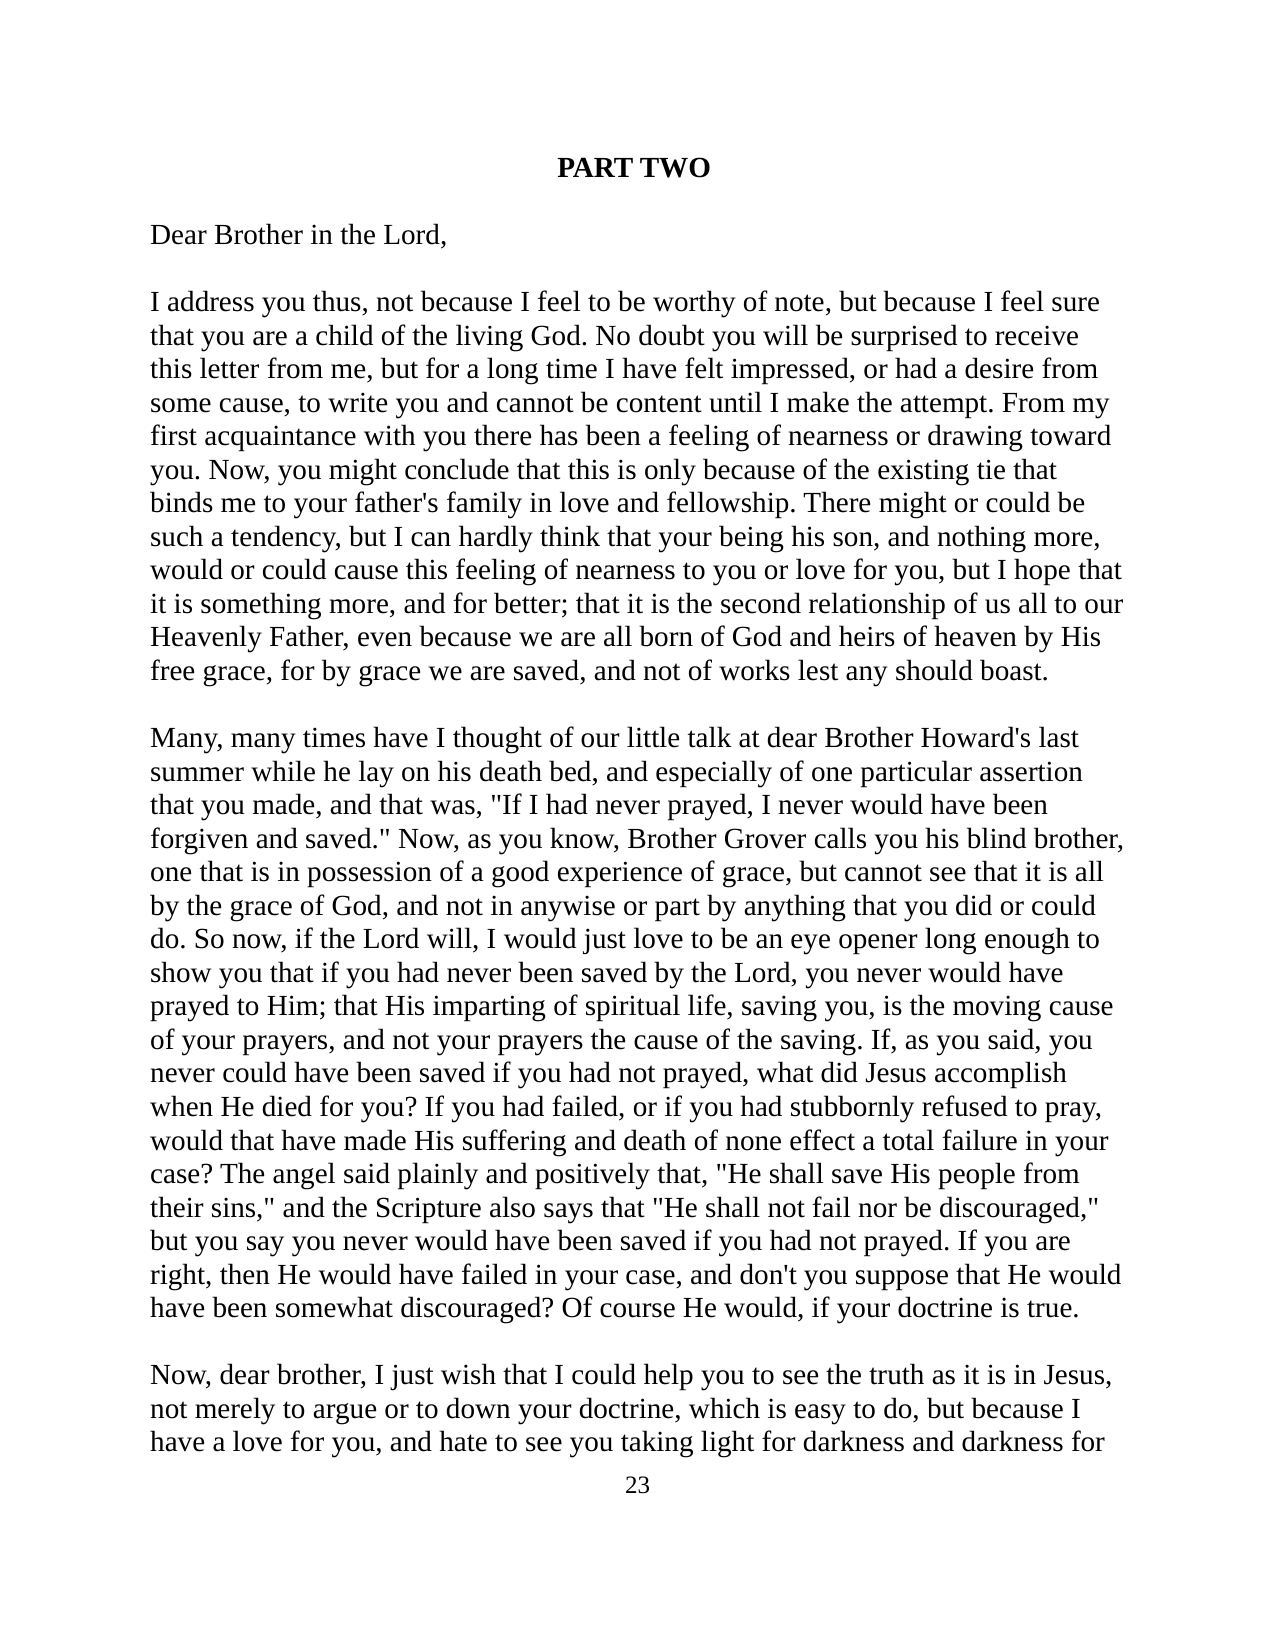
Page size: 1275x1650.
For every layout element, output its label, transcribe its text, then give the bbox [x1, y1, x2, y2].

text Dear Brother in the Lord, [150, 217, 1125, 251]
text Many, many times have I thought of our little talk at dear Brother Howard's last summer while he lay on his death bed, and especially of one particular assertion that you made, and that was, "If I had never prayed, I never would have been forgiven and saved." Now, as you know, Brother Grover calls you his blind brother, one that is in possession of a good experience of grace, but cannot see that it is all by the grace of God, and not in anywise or part by anything that you did or could do. So now, if the Lord will, I would just love to be an eye opener long enough to show you that if you had never been saved by the Lord, you never would have prayed to Him; that His imparting of spiritual life, saving you, is the moving cause of your prayers, and not your prayers the cause of the saving. If, as you said, you never could have been saved if you had not prayed, what did Jesus accomplish when He died for you? If you had failed, or if you had stubbornly refused to pray, would that have made His suffering and death of none effect a total failure in your case? The angel said plainly and positively that, "He shall save His people from their sins," and the Scripture also says that "He shall not fail nor be discouraged," but you say you never would have been saved if you had not prayed. If you are right, then He would have failed in your case, and don't you suppose that He would have been somewhat discouraged? Of course He would, if your doctrine is true. [150, 720, 1125, 1324]
text PART TWO [150, 150, 1125, 183]
text I address you thus, not because I feel to be worthy of note, but because I feel sure that you are a child of the living God. No doubt you will be surprised to receive this letter from me, but for a long time I have felt impressed, or had a desire from some cause, to write you and cannot be content until I make the attempt. From my first acquaintance with you there has been a feeling of nearness or drawing toward you. Now, you might conclude that this is only because of the existing tie that binds me to your father's family in love and fellowship. There might or could be such a tendency, but I can hardly think that your being his son, and nothing more, would or could cause this feeling of nearness to you or love for you, but I hope that it is something more, and for better; that it is the second relationship of us all to our Heavenly Father, even because we are all born of God and heirs of heaven by His free grace, for by grace we are saved, and not of works lest any should boast. [150, 284, 1125, 687]
text Now, dear brother, I just wish that I could help you to see the truth as it is in Jesus, not merely to argue or to down your doctrine, which is easy to do, but because I have a love for you, and hate to see you taking light for darkness and darkness for [150, 1357, 1125, 1458]
